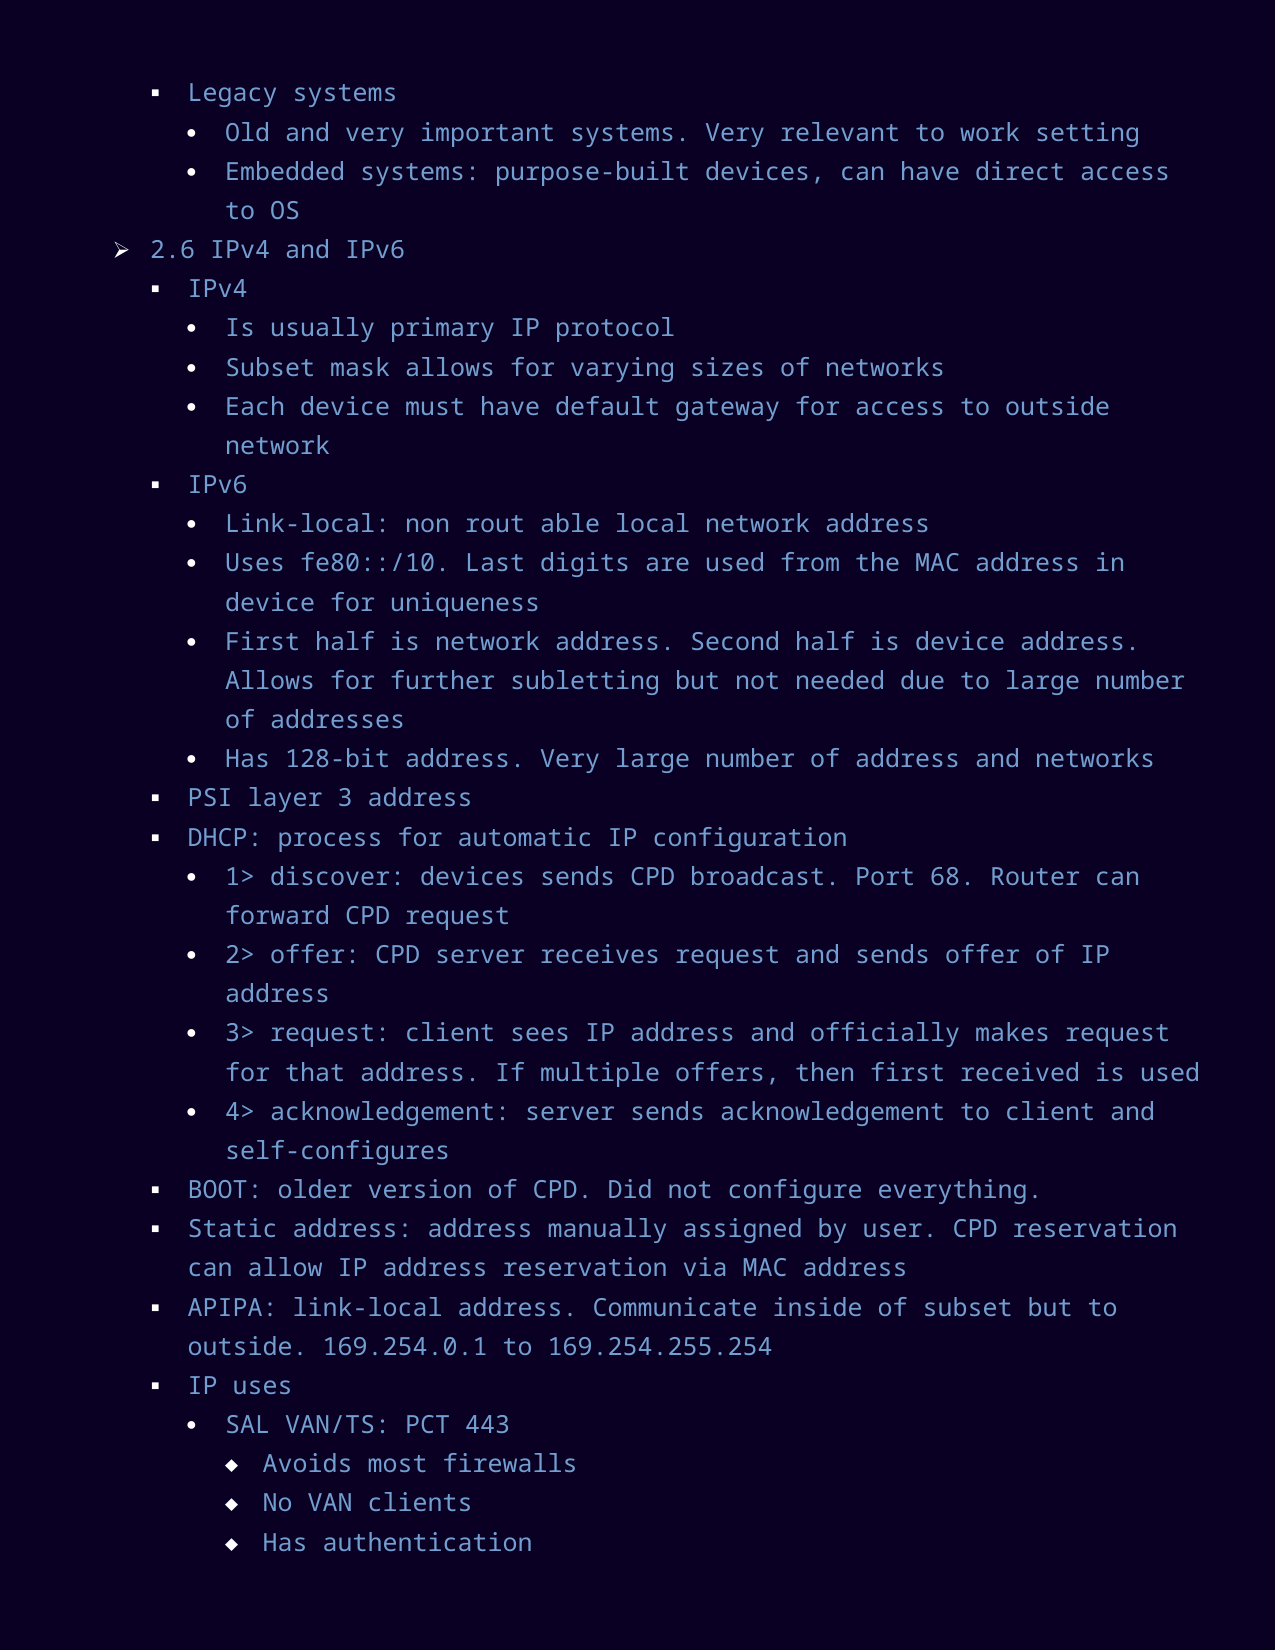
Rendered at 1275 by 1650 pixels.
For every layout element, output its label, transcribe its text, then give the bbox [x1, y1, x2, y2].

list PSI layer 3 address [150, 780, 1200, 814]
list Embedded systems: purpose-built devices, can have direct access to OS [187, 153, 1200, 227]
list Static address: address manually assigned by user. CPD reservation can allow IP address reservation via MAC address [150, 1211, 1200, 1284]
list 1> discover: devices sends CPD broadcast. Port 68. Router can forward CPD request [187, 858, 1200, 932]
list Avoids most firewalls [225, 1446, 1200, 1480]
list Legacy systems [150, 75, 1200, 109]
list Has 128-bit address. Very large number of address and networks [187, 741, 1200, 775]
list No VAN clients [225, 1485, 1200, 1519]
list Old and very important systems. Very relevant to work setting [187, 114, 1200, 148]
list BOOT: older version of CPD. Did not configure everything. [150, 1172, 1200, 1206]
list APIPA: link-local address. Communicate inside of subset but to outside. 169.254.0.1 to 169.254.255.254 [150, 1289, 1200, 1362]
list IPv4 [150, 271, 1200, 305]
list 2.6 IPv4 and IPv6 [112, 232, 1200, 266]
list Uses fe80::/10. Last digits are used from the MAC address in device for uniqueness [187, 545, 1200, 618]
list Is usually primary IP protocol [187, 310, 1200, 344]
list Subset mask allows for varying sizes of networks [187, 349, 1200, 383]
list DHCP: process for automatic IP configuration [150, 819, 1200, 853]
list SAL VAN/TS: PCT 443 [187, 1407, 1200, 1441]
list Link-local: non rout able local network address [187, 506, 1200, 540]
list 4> acknowledgement: server sends acknowledgement to client and self-configures [187, 1093, 1200, 1167]
list IPv6 [150, 467, 1200, 501]
list IP uses [150, 1367, 1200, 1402]
list 2> offer: CPD server receives request and sends offer of IP address [187, 937, 1200, 1010]
list Has authentication [225, 1524, 1200, 1558]
list 3> request: client sees IP address and officially makes request for that address. If multiple offers, then first received is used [187, 1015, 1200, 1088]
list First half is network address. Second half is device address. Allows for further subletting but not needed due to large number of addresses [187, 623, 1200, 736]
list Each device must have default gateway for access to outside network [187, 388, 1200, 462]
